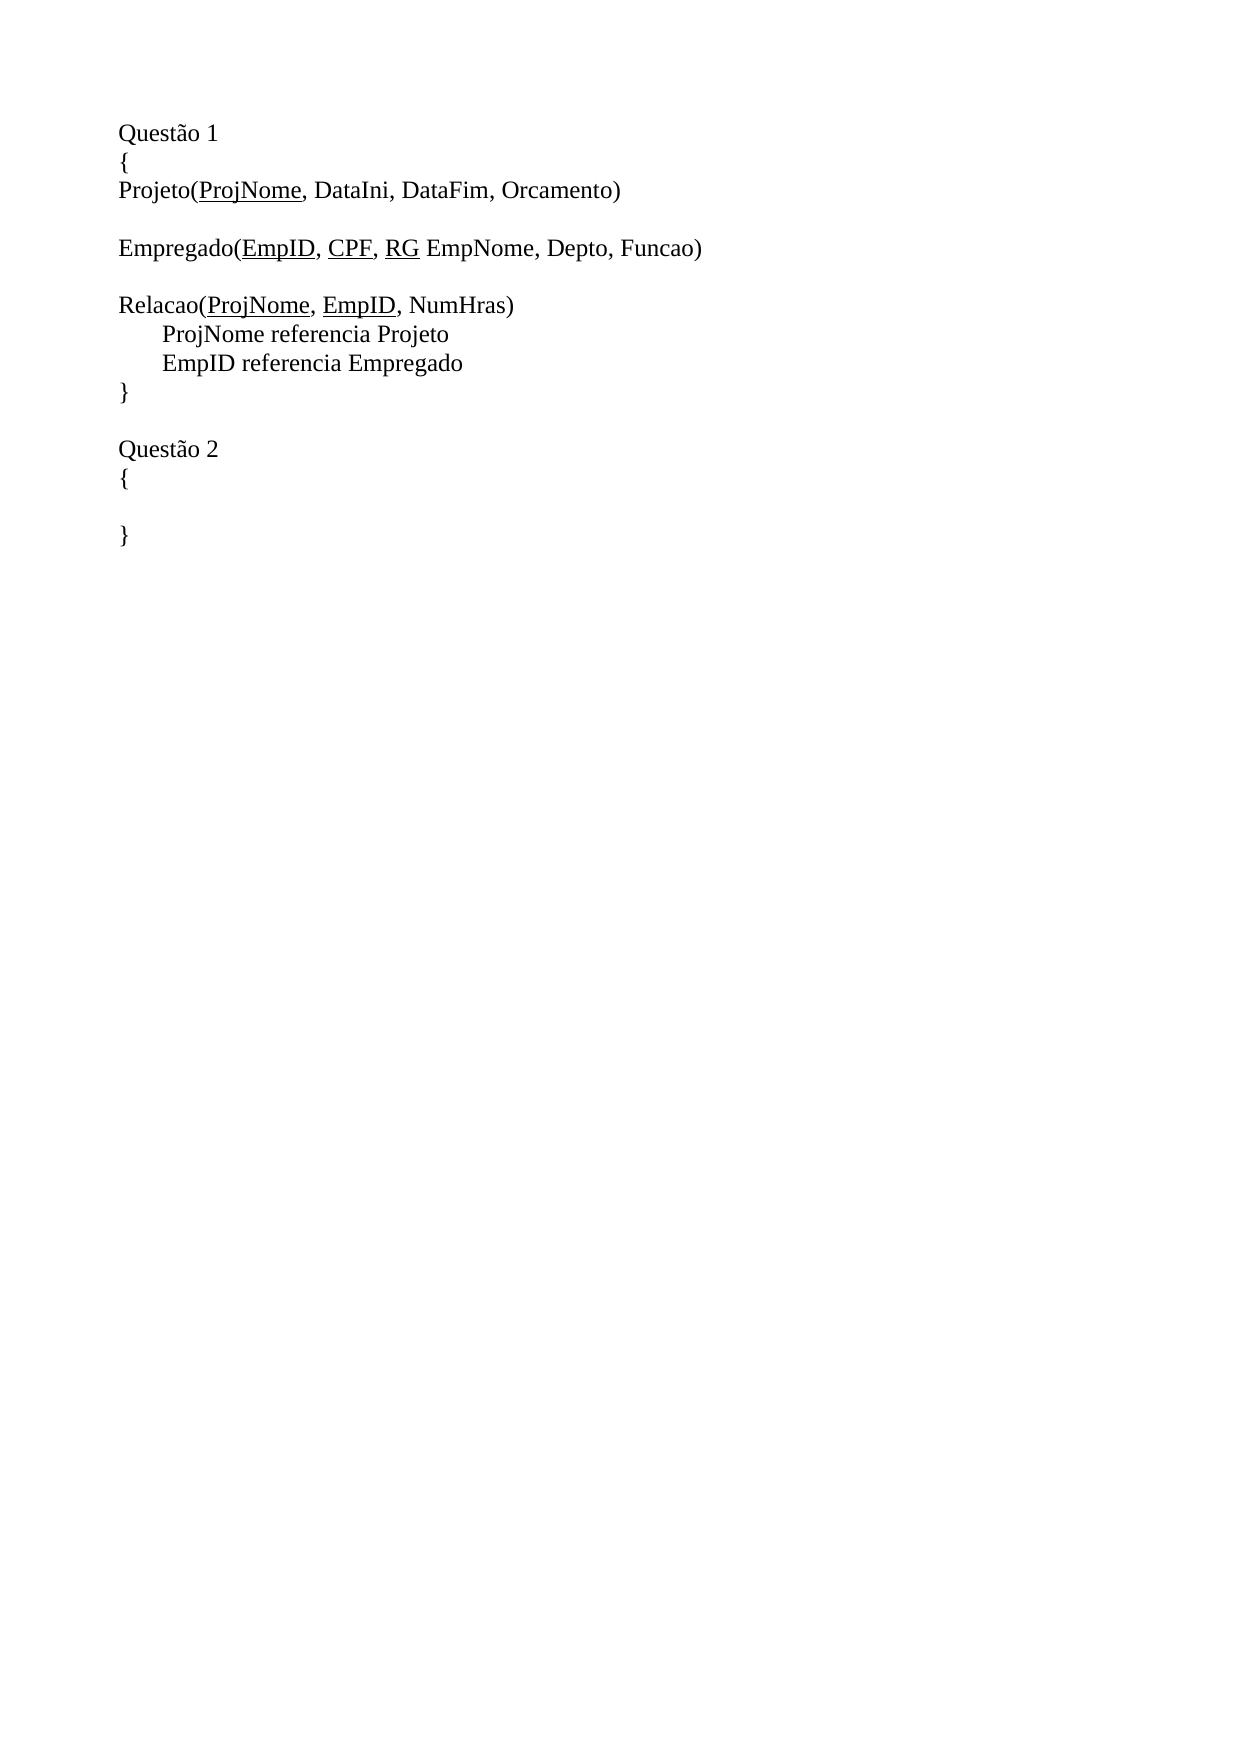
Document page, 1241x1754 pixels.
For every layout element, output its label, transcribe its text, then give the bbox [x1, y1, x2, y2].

text { [118, 147, 1122, 176]
text } [118, 521, 1122, 549]
text EmpID referencia Empregado [118, 348, 1122, 377]
text Empregado(EmpID, CPF, RG EmpNome, Depto, Funcao) [118, 233, 1122, 262]
text Relacao(ProjNome, EmpID, NumHras) [118, 291, 1122, 319]
text { [118, 463, 1122, 492]
text ProjNome referencia Projeto [118, 319, 1122, 348]
text } [118, 377, 1122, 406]
text Questão 2 [118, 434, 1122, 463]
text Questão 1 [118, 118, 1122, 147]
text Projeto(ProjNome, DataIni, DataFim, Orcamento) [118, 176, 1122, 204]
